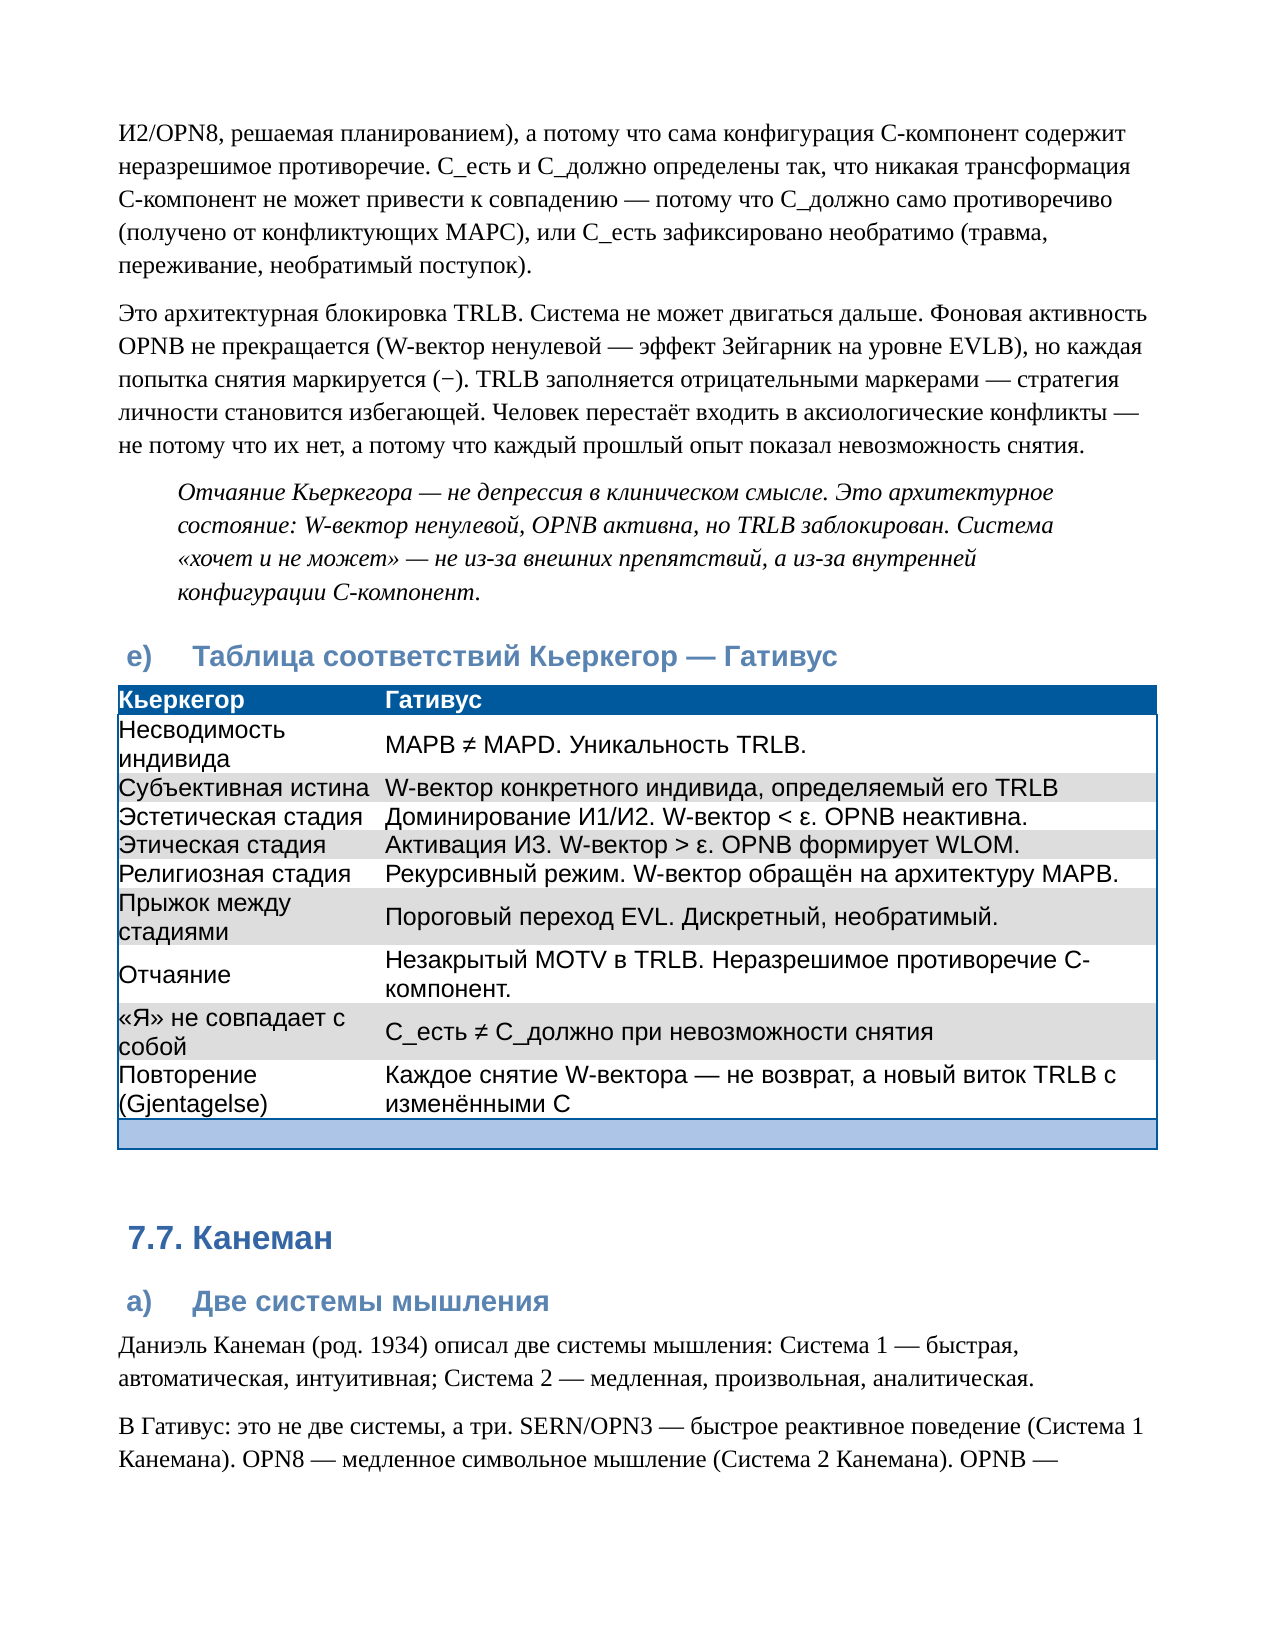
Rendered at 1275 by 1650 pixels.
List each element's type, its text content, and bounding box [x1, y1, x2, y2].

table_cell Отчаяние [119, 945, 385, 1003]
table_cell Активация И3. W-вектор > ε. OPNB формирует WLOM. [385, 830, 1156, 859]
table_cell Этическая стадия [119, 830, 385, 859]
table_cell Субъективная истина [119, 773, 385, 802]
text Даниэль Канеман (род. 1934) описал две системы мышления: Система 1 — быстрая, автоматическая, интуитивная; Система 2 — медленная, произвольная, аналитическая. [118, 1330, 1157, 1392]
table_cell W-вектор конкретного индивида, определяемый его TRLB [385, 773, 1156, 802]
table_cell Религиозная стадия [119, 859, 385, 888]
table_cell [385, 1120, 1156, 1148]
table_cell C_есть ≠ C_должно при невозможности снятия [385, 1003, 1156, 1060]
subtitle Таблица соответствий Кьеркегор — Гативус [118, 639, 1157, 672]
table_cell Незакрытый MOTV в TRLB. Неразрешимое противоречие C-компонент. [385, 945, 1156, 1003]
table_cell [119, 1120, 385, 1148]
table_cell Пороговый переход EVL. Дискретный, необратимый. [385, 888, 1156, 945]
subtitle Канеман [118, 1218, 1157, 1257]
table_cell Каждое снятие W-вектора — не возврат, а новый виток TRLB с изменёнными C [385, 1060, 1156, 1118]
subtitle Две системы мышления [118, 1284, 1157, 1318]
table_cell Рекурсивный режим. W-вектор обращён на архитектуру MAPB. [385, 859, 1156, 888]
table_header Гативус [385, 685, 1157, 714]
table_header Кьеркегор [118, 685, 385, 714]
table_cell Эстетическая стадия [119, 802, 385, 830]
table_cell Несводимость индивида [119, 715, 385, 773]
table_cell MAPB ≠ MAPD. Уникальность TRLB. [385, 715, 1156, 773]
table_cell «Я» не совпадает с собой [119, 1003, 385, 1060]
text И2/OPN8, решаемая планированием), а потому что сама конфигурация C-компонент содержит неразрешимое противоречие. C_есть и C_должно определены так, что никакая трансформация C-компонент не может привести к совпадению — потому что C_должно само противоречиво (получено от конфликтующих MAPC), или C_есть зафиксировано необратимо (травма, переживание, необратимый поступок). [118, 118, 1157, 279]
text Это архитектурная блокировка TRLB. Система не может двигаться дальше. Фоновая активность OPNB не прекращается (W-вектор ненулевой — эффект Зейгарник на уровне EVLB), но каждая попытка снятия маркируется (−). TRLB заполняется отрицательными маркерами — стратегия личности становится избегающей. Человек перестаёт входить в аксиологические конфликты — не потому что их нет, а потому что каждый прошлый опыт показал невозможность снятия. [118, 298, 1157, 459]
text В Гативус: это не две системы, а три. SERN/OPN3 — быстрое реактивное поведение (Система 1 Канемана). OPN8 — медленное символьное мышление (Система 2 Канемана). OPNB — [118, 1411, 1157, 1472]
text Отчаяние Кьеркегора — не депрессия в клиническом смысле. Это архитектурное состояние: W-вектор ненулевой, OPNB активна, но TRLB заблокирован. Система «хочет и не может» — не из-за внешних препятствий, а из-за внутренней конфигурации C-компонент. [177, 477, 1098, 605]
table_cell Доминирование И1/И2. W-вектор < ε. OPNB неактивна. [385, 802, 1156, 830]
table_cell Прыжок между стадиями [119, 888, 385, 945]
table_cell Повторение (Gjentagelse) [119, 1060, 385, 1118]
